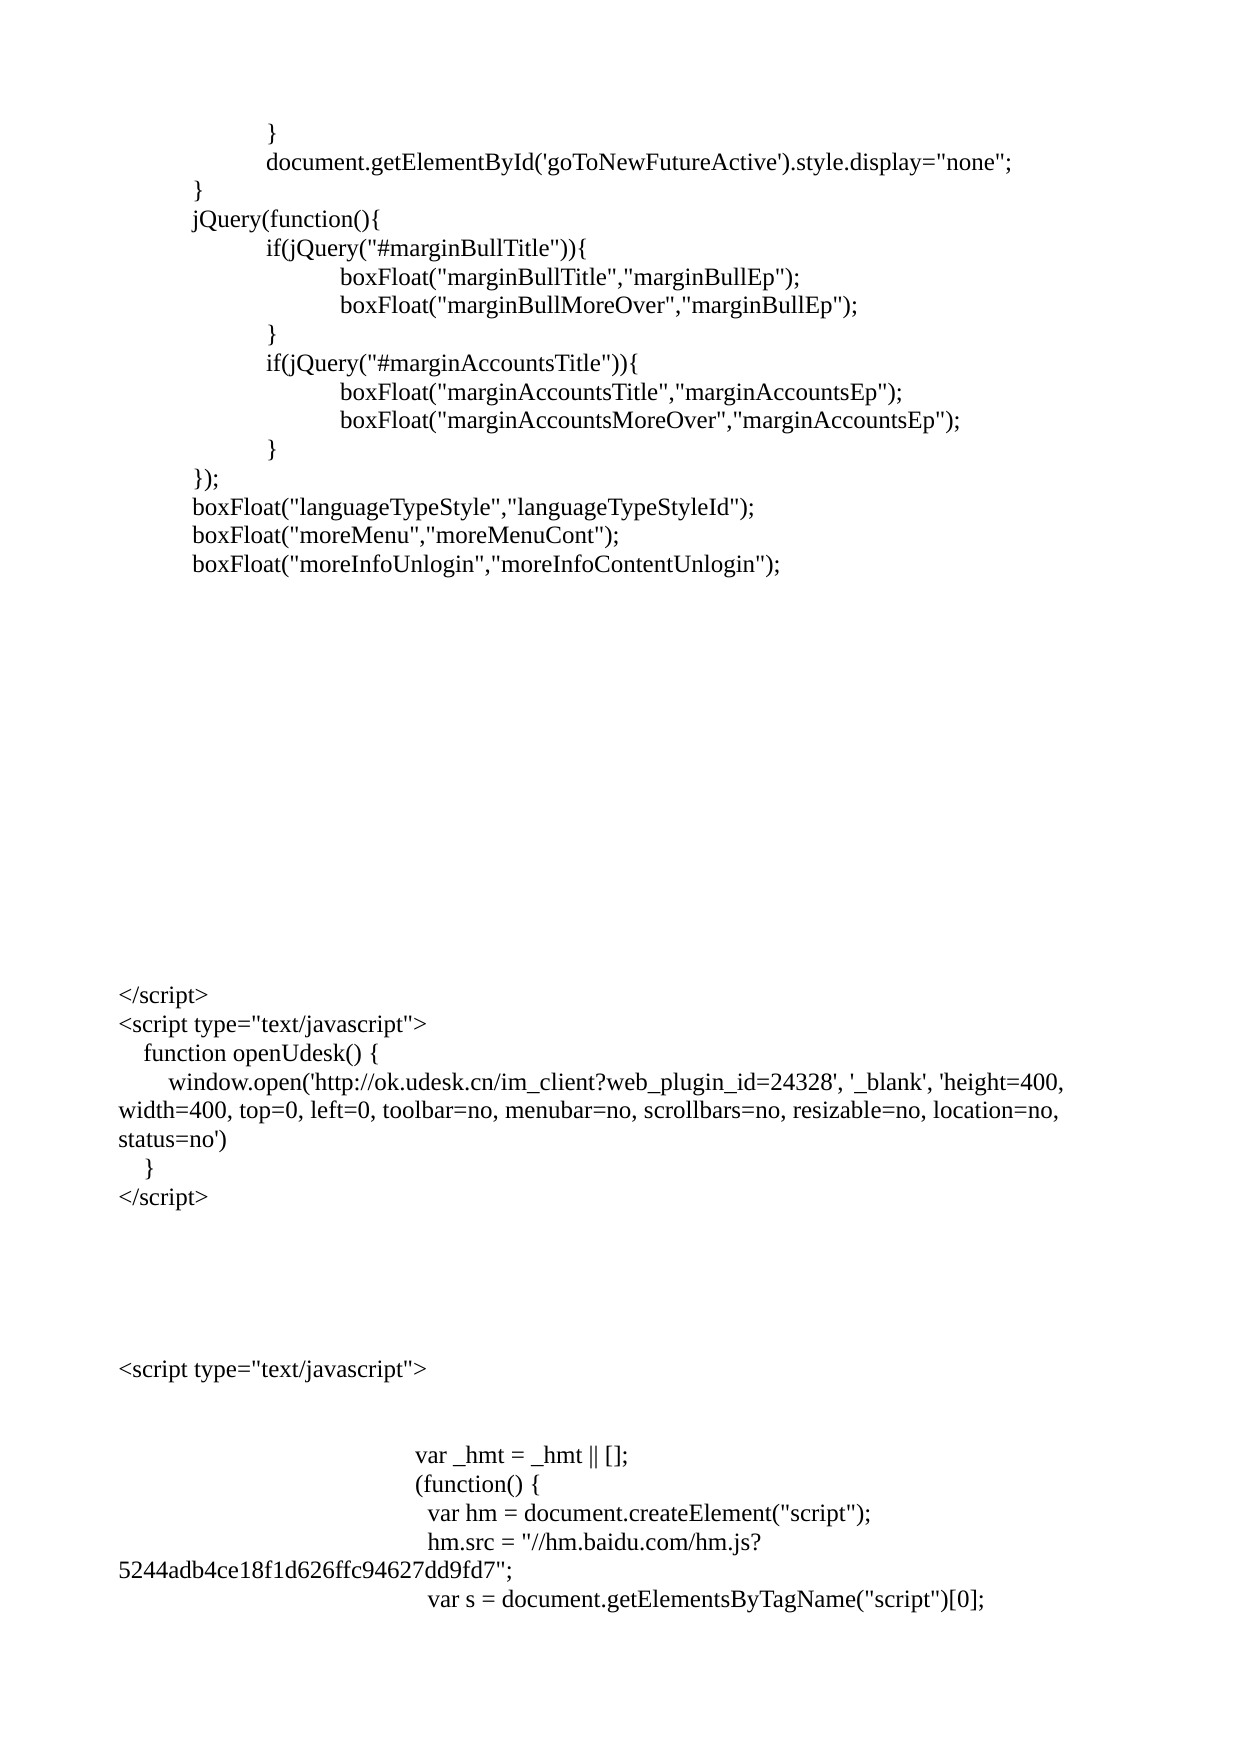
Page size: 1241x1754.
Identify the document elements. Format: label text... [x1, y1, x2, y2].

text if(jQuery("#marginBullTitle")){ [118, 233, 1122, 262]
text boxFloat("marginAccountsMoreOver","marginAccountsEp"); [118, 406, 1122, 434]
text boxFloat("marginBullMoreOver","marginBullEp"); [118, 291, 1122, 319]
text if(jQuery("#marginAccountsTitle")){ [118, 348, 1122, 377]
text boxFloat("languageTypeStyle","languageTypeStyleId"); [118, 492, 1122, 521]
text boxFloat("marginAccountsTitle","marginAccountsEp"); [118, 377, 1122, 406]
text } [118, 319, 1122, 348]
text boxFloat("moreInfoUnlogin","moreInfoContentUnlogin"); [118, 549, 1122, 578]
text (function() { [118, 1469, 1122, 1498]
text <script type="text/javascript"> [118, 1009, 1122, 1038]
text </script> [118, 981, 1122, 1009]
text var hm = document.createElement("script"); [118, 1498, 1122, 1527]
text hm.src = "//hm.baidu.com/hm.js?5244adb4ce18f1d626ffc94627dd9fd7"; [118, 1527, 1122, 1584]
text } [118, 1153, 1122, 1182]
text var s = document.getElementsByTagName("script")[0]; [118, 1584, 1122, 1613]
text }); [118, 463, 1122, 492]
text function openUdesk() { [118, 1038, 1122, 1067]
text var _hmt = _hmt || []; [118, 1441, 1122, 1469]
text } [118, 176, 1122, 204]
text document.getElementById('goToNewFutureActive').style.display="none"; [118, 147, 1122, 176]
text } [118, 118, 1122, 147]
text jQuery(function(){ [118, 204, 1122, 233]
text boxFloat("moreMenu","moreMenuCont"); [118, 521, 1122, 549]
text <script type="text/javascript"> [118, 1354, 1122, 1383]
text window.open('http://ok.udesk.cn/im_client?web_plugin_id=24328', '_blank', 'height=400, width=400, top=0, left=0, toolbar=no, menubar=no, scrollbars=no, resizable=no, location=no, status=no') [118, 1067, 1122, 1153]
text boxFloat("marginBullTitle","marginBullEp"); [118, 262, 1122, 291]
text } [118, 434, 1122, 463]
text </script> [118, 1182, 1122, 1211]
